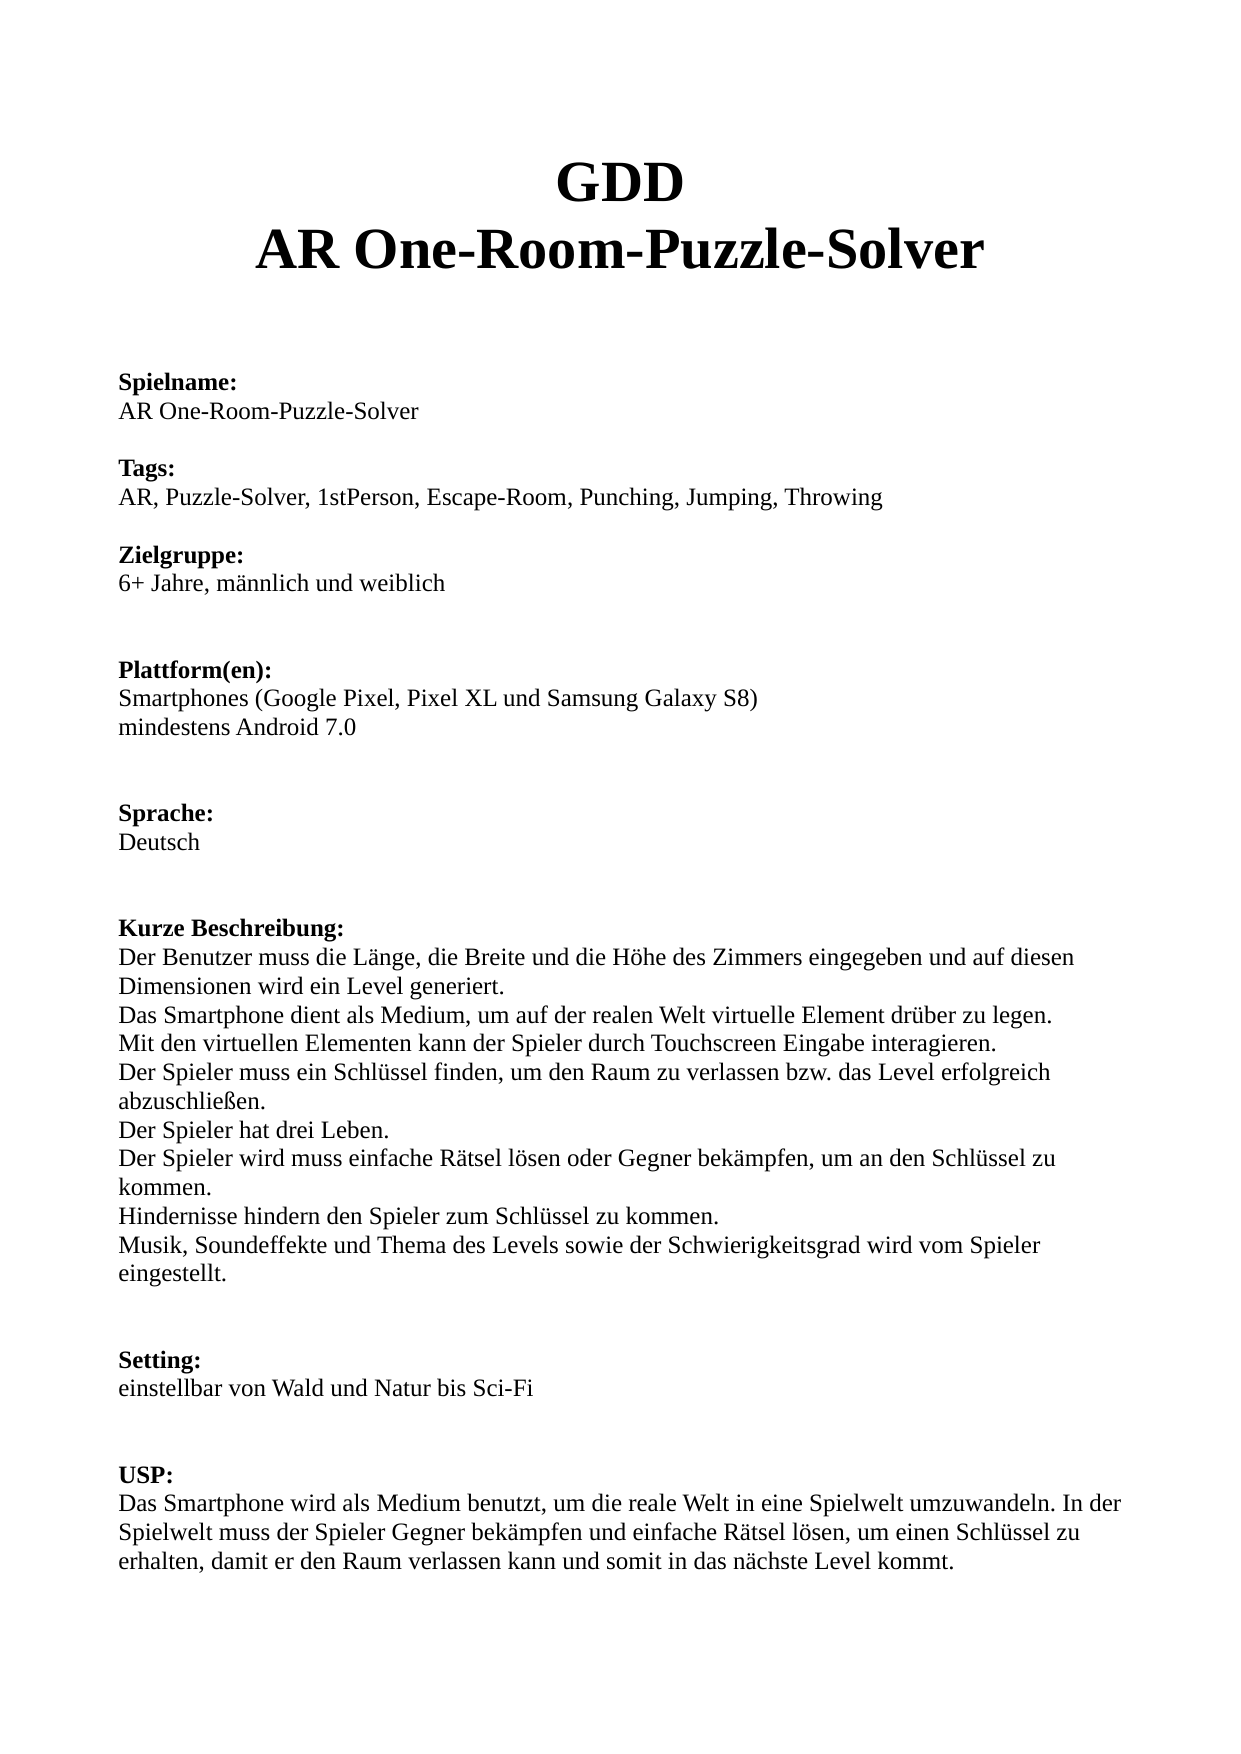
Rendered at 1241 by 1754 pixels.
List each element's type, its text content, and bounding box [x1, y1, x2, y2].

text 6+ Jahre, männlich und weiblich [118, 568, 1122, 597]
text mindestens Android 7.0 [118, 712, 1122, 741]
text Das Smartphone wird als Medium benutzt, um die reale Welt in eine Spielwelt umzuwandeln. In der Spielwelt muss der Spieler Gegner bekämpfen und einfache Rätsel lösen, um einen Schlüssel zu erhalten, damit er den Raum verlassen kann und somit in das nächste Level kommt. [118, 1488, 1122, 1575]
text Tags: [118, 453, 1122, 482]
text Der Spieler wird muss einfache Rätsel lösen oder Gegner bekämpfen, um an den Schlüssel zu kommen. [118, 1143, 1122, 1201]
text Deutsch [118, 827, 1122, 856]
text Hindernisse hindern den Spieler zum Schlüssel zu kommen. [118, 1201, 1122, 1230]
text einstellbar von Wald und Natur bis Sci-Fi [118, 1373, 1122, 1402]
text Mit den virtuellen Elementen kann der Spieler durch Touchscreen Eingabe interagieren. [118, 1028, 1122, 1057]
text USP: [118, 1460, 1122, 1488]
text AR One-Room-Puzzle-Solver [118, 214, 1122, 281]
text Musik, Soundeffekte und Thema des Levels sowie der Schwierigkeitsgrad wird vom Spieler eingestellt. [118, 1230, 1122, 1287]
text GDD [118, 147, 1122, 214]
text AR One-Room-Puzzle-Solver [118, 396, 1122, 425]
text Der Benutzer muss die Länge, die Breite und die Höhe des Zimmers eingegeben und auf diesen Dimensionen wird ein Level generiert. [118, 942, 1122, 1000]
text Smartphones (Google Pixel, Pixel XL und Samsung Galaxy S8) [118, 683, 1122, 712]
text Der Spieler hat drei Leben. [118, 1115, 1122, 1143]
text Setting: [118, 1345, 1122, 1373]
text Spielname: [118, 367, 1122, 396]
text Kurze Beschreibung: [118, 913, 1122, 942]
text Plattform(en): [118, 655, 1122, 683]
text Zielgruppe: [118, 540, 1122, 568]
text AR, Puzzle-Solver, 1stPerson, Escape-Room, Punching, Jumping, Throwing [118, 482, 1122, 511]
text Der Spieler muss ein Schlüssel finden, um den Raum zu verlassen bzw. das Level erfolgreich abzuschließen. [118, 1057, 1122, 1115]
text Sprache: [118, 798, 1122, 827]
text Das Smartphone dient als Medium, um auf der realen Welt virtuelle Element drüber zu legen. [118, 1000, 1122, 1028]
